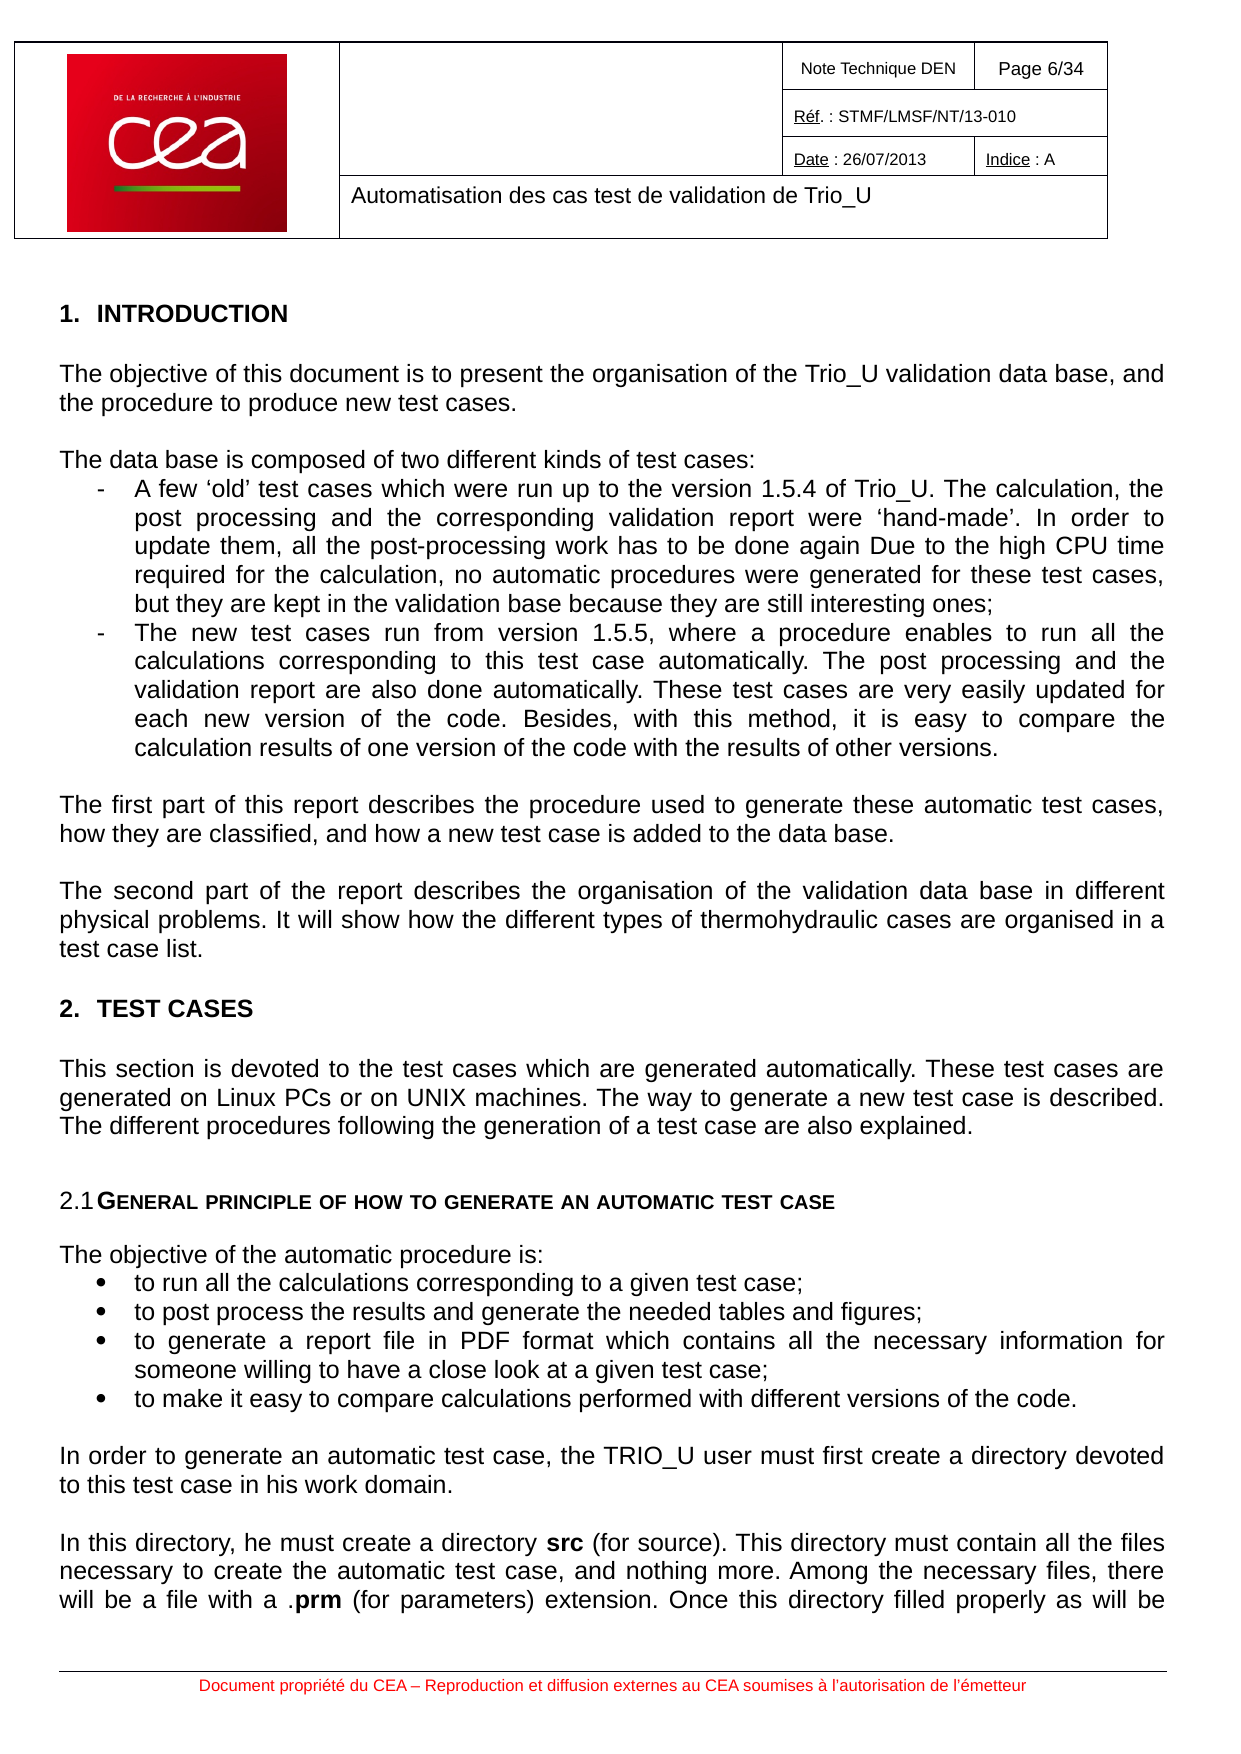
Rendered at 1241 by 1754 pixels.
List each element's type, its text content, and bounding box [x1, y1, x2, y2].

list The new test cases run from version 1.5.5, where a procedure enables to run all the calculations corresponding to this test case automatically. The post processing and the validation report are also done automatically. These test cases are very easily updated for each new version of the code. Besides, with this method, it is easy to compare the calculation results of one version of the code with the results of other versions. [97, 618, 1167, 761]
list to post process the results and generate the needed tables and figures; [97, 1297, 1167, 1326]
subtitle General principle of how to generate an automatic test case [59, 1186, 1167, 1215]
list to run all the calculations corresponding to a given test case; [97, 1268, 1167, 1297]
list to make it easy to compare calculations performed with different versions of the code. [97, 1384, 1167, 1413]
text This section is devoted to the test cases which are generated automatically. These test cases are generated on Linux PCs or on UNIX machines. The way to generate a new test case is described. The different procedures following the generation of a test case are also explained. [59, 1054, 1167, 1140]
text In order to generate an automatic test case, the TRIO_U user must first create a directory devoted to this test case in his work domain. [59, 1441, 1167, 1499]
list to generate a report file in PDF format which contains all the necessary information for someone willing to have a close look at a given test case; [97, 1326, 1167, 1384]
text The first part of this report describes the procedure used to generate these automatic test cases, how they are classified, and how a new test case is added to the data base. [59, 790, 1167, 848]
picture [67, 54, 287, 232]
text The objective of this document is to present the organisation of the Trio_U validation data base, and the procedure to produce new test cases. [59, 359, 1167, 416]
text In this directory, he must create a directory src (for source). This directory must contain all the files necessary to create the automatic test case, and nothing more. Among the necessary files, there will be a file with a .prm (for parameters) extension. Once this directory filled properly as will be [59, 1528, 1167, 1614]
text The objective of the automatic procedure is: [59, 1240, 1167, 1268]
text The second part of the report describes the organisation of the validation data base in different physical problems. It will show how the different types of thermohydraulic cases are organised in a test case list. [59, 876, 1167, 963]
subtitle Test cases [59, 994, 1167, 1023]
list A few ‘old’ test cases which were run up to the version 1.5.4 of Trio_U. The calculation, the post processing and the corresponding validation report were ‘hand-made’. In order to update them, all the post-processing work has to be done again Due to the high CPU time required for the calculation, no automatic procedures were generated for these test cases, but they are kept in the validation base because they are still interesting ones; [97, 474, 1167, 618]
text The data base is composed of two different kinds of test cases: [59, 445, 1167, 474]
subtitle Introduction [59, 299, 1167, 328]
